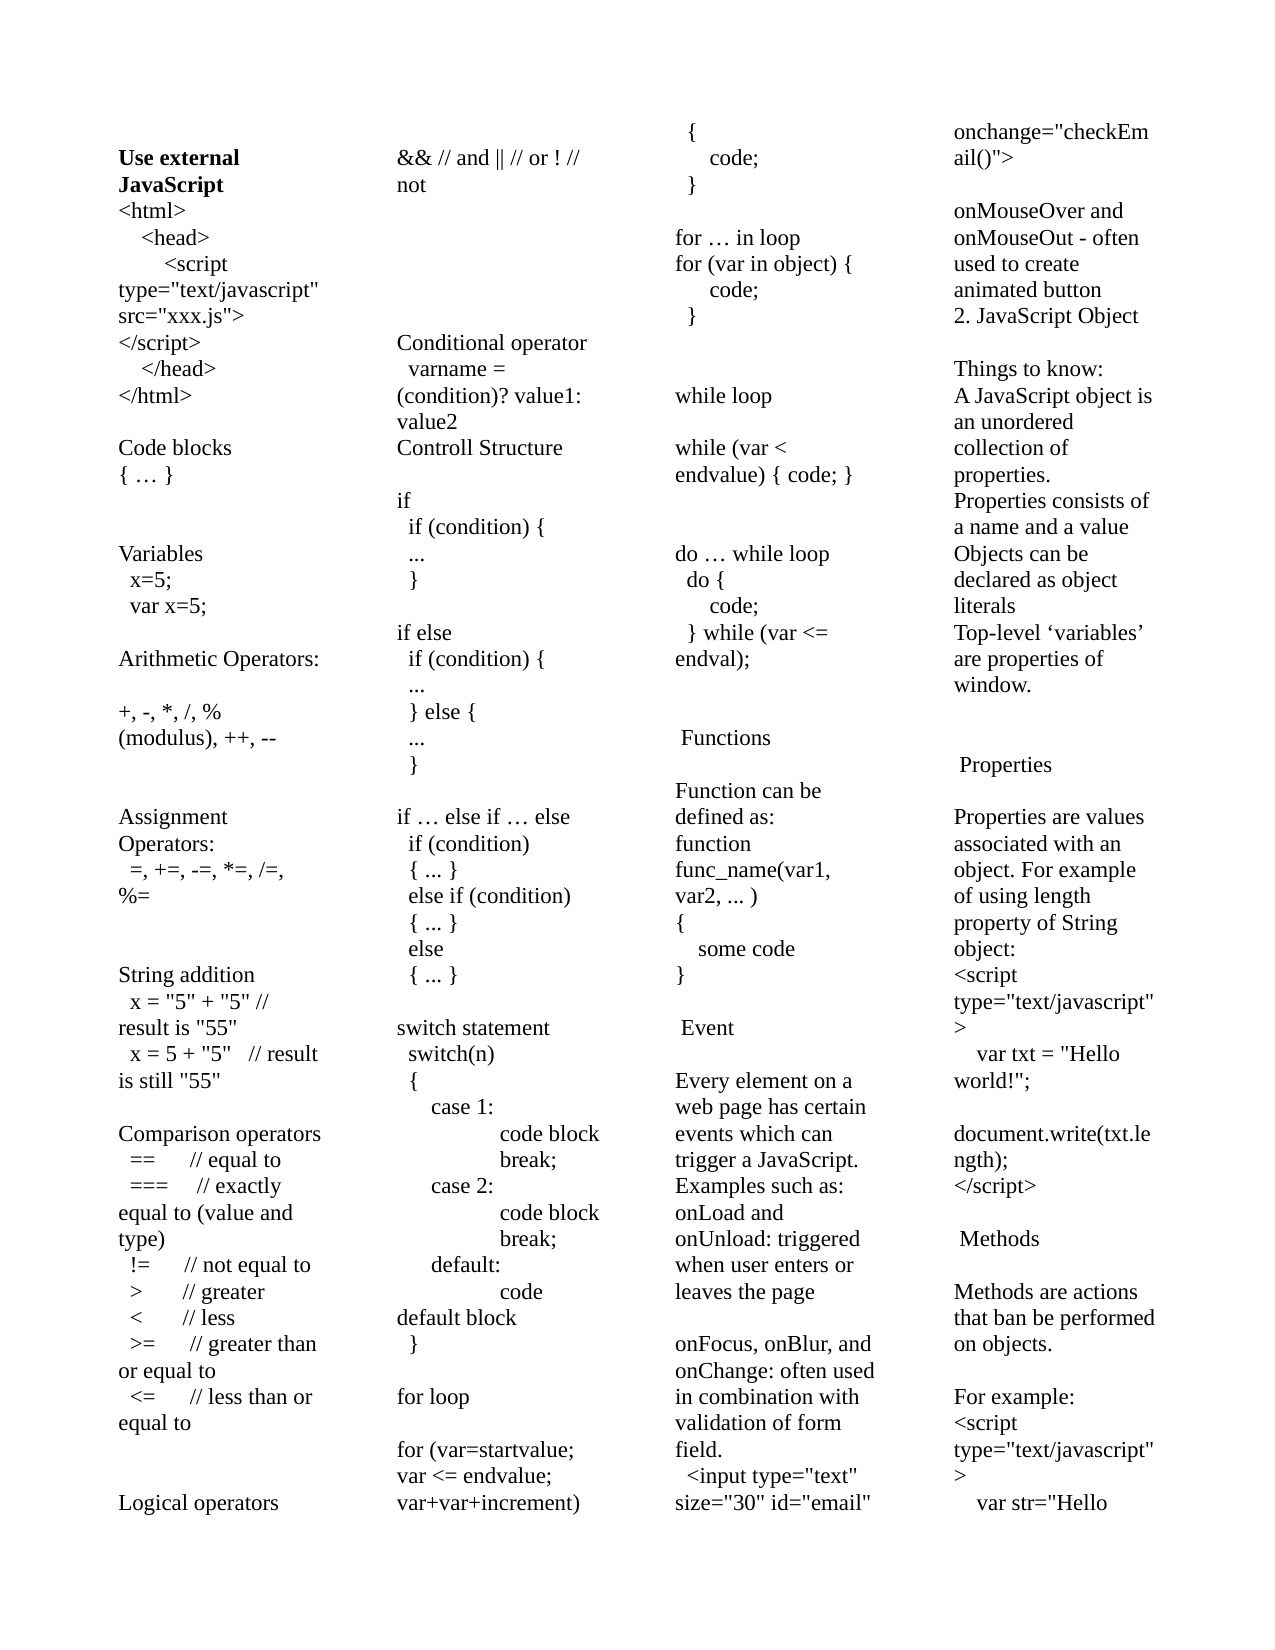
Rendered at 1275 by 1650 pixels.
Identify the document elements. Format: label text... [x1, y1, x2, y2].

text code; [675, 592, 878, 619]
text != // not equal to [118, 1251, 322, 1278]
text { ... } [397, 961, 600, 988]
text code block [397, 1199, 600, 1225]
text onFocus, onBlur, and onChange: often used in combination with validation of form field. [675, 1330, 878, 1462]
text for (var=startvalue; var <= endvalue; var+var+increment) [397, 1436, 600, 1515]
text 2. JavaScript Object [953, 303, 1157, 329]
text Conditional operator [397, 329, 600, 355]
text x = "5" + "5" // result is "55" [118, 988, 322, 1041]
text onLoad and onUnload: triggered when user enters or leaves the page [675, 1199, 878, 1304]
text case 1: [397, 1093, 600, 1119]
text do … while loop [675, 540, 878, 566]
text } else { [397, 698, 600, 724]
text Every element on a web page has certain events which can trigger a JavaScript. Examples such as: [675, 1067, 878, 1199]
text +, -, *, /, % (modulus), ++, -- [118, 698, 322, 751]
text Event [675, 1014, 878, 1041]
text while loop [675, 382, 878, 408]
text Code blocks [118, 434, 322, 461]
text Variables [118, 540, 322, 566]
text <input type="text" size="30" id="email" [675, 1462, 878, 1515]
text else if (condition) [397, 882, 600, 909]
text { [675, 909, 878, 935]
text String addition [118, 961, 322, 988]
text switch statement [397, 1014, 600, 1041]
text do { [675, 566, 878, 592]
text { ... } [397, 909, 600, 935]
text <script type="text/javascript"> [953, 961, 1157, 1041]
text code block [397, 1119, 600, 1146]
text Logical operators [118, 1488, 322, 1515]
text Methods are actions that ban be performed on objects. [953, 1278, 1157, 1357]
text if else [397, 619, 600, 645]
text for … in loop [675, 223, 878, 250]
text switch(n) [397, 1041, 600, 1067]
text </html> [118, 382, 322, 408]
text break; [397, 1146, 600, 1172]
text ... [397, 540, 600, 566]
text Assignment Operators: [118, 803, 322, 856]
text } [675, 171, 878, 197]
text Use external JavaScript [118, 144, 322, 197]
text varname = (condition)? value1: value2 [397, 355, 600, 434]
text if (condition) [397, 830, 600, 856]
text while (var < endvalue) { code; } [675, 434, 878, 487]
text } [397, 566, 600, 592]
text { ... } [397, 856, 600, 882]
text } [675, 961, 878, 988]
text == // equal to [118, 1146, 322, 1172]
text > // greater [118, 1278, 322, 1304]
text function func_name(var1, var2, ... ) [675, 830, 878, 909]
text if [397, 487, 600, 513]
text onMouseOver and onMouseOut - often used to create animated button [953, 197, 1157, 303]
text >= // greater than or equal to [118, 1330, 322, 1383]
text <head> [118, 223, 322, 250]
text some code [675, 935, 878, 961]
text <= // less than or equal to [118, 1383, 322, 1436]
text =, +=, -=, *=, /=, %= [118, 856, 322, 909]
text { [397, 1067, 600, 1093]
text if (condition) { [397, 513, 600, 540]
text For example: [953, 1383, 1157, 1409]
text Objects can be declared as object literals [953, 540, 1157, 619]
text Properties [953, 751, 1157, 777]
text x = 5 + "5" // result is still "55" [118, 1041, 322, 1093]
text var str="Hello [953, 1488, 1157, 1515]
text case 2: [397, 1172, 600, 1199]
text for (var in object) { [675, 250, 878, 276]
text if … else if … else [397, 803, 600, 830]
text default: [397, 1251, 600, 1278]
text document.write(txt.length); [953, 1093, 1157, 1172]
text } [675, 303, 878, 329]
text var txt = "Hello world!"; [953, 1041, 1157, 1093]
text code; [675, 276, 878, 303]
text ... [397, 672, 600, 698]
text === // exactly equal to (value and type) [118, 1172, 322, 1251]
text && // and || // or ! // not [397, 144, 600, 197]
text < // less [118, 1304, 322, 1330]
text Things to know: [953, 355, 1157, 382]
text else [397, 935, 600, 961]
text Methods [953, 1225, 1157, 1251]
text </script> [953, 1172, 1157, 1199]
text if (condition) { [397, 645, 600, 672]
text Properties are values associated with an object. For example of using length property of String object: [953, 803, 1157, 961]
text Comparison operators [118, 1119, 322, 1146]
text code default block [397, 1278, 600, 1330]
text A JavaScript object is an unordered collection of properties. [953, 382, 1157, 487]
text </head> [118, 355, 322, 382]
text code; [675, 144, 878, 171]
text Properties consists of a name and a value [953, 487, 1157, 540]
text x=5; [118, 566, 322, 592]
text onchange="checkEmail()"> [953, 118, 1157, 171]
text } [397, 751, 600, 777]
text } [397, 1330, 600, 1357]
text ... [397, 724, 600, 751]
text <script type="text/javascript" src="xxx.js"> </script> [118, 250, 322, 355]
text <html> [118, 197, 322, 223]
text { [675, 118, 878, 144]
text Controll Structure [397, 434, 600, 461]
text Top-level ‘variables’ are properties of window. [953, 619, 1157, 698]
text } while (var <= endval); [675, 619, 878, 672]
text { … } [118, 461, 322, 487]
text break; [397, 1225, 600, 1251]
text Function can be defined as: [675, 777, 878, 830]
text Functions [675, 724, 878, 751]
text <script type="text/javascript"> [953, 1409, 1157, 1488]
text for loop [397, 1383, 600, 1409]
text var x=5; [118, 592, 322, 619]
text Arithmetic Operators: [118, 645, 322, 672]
